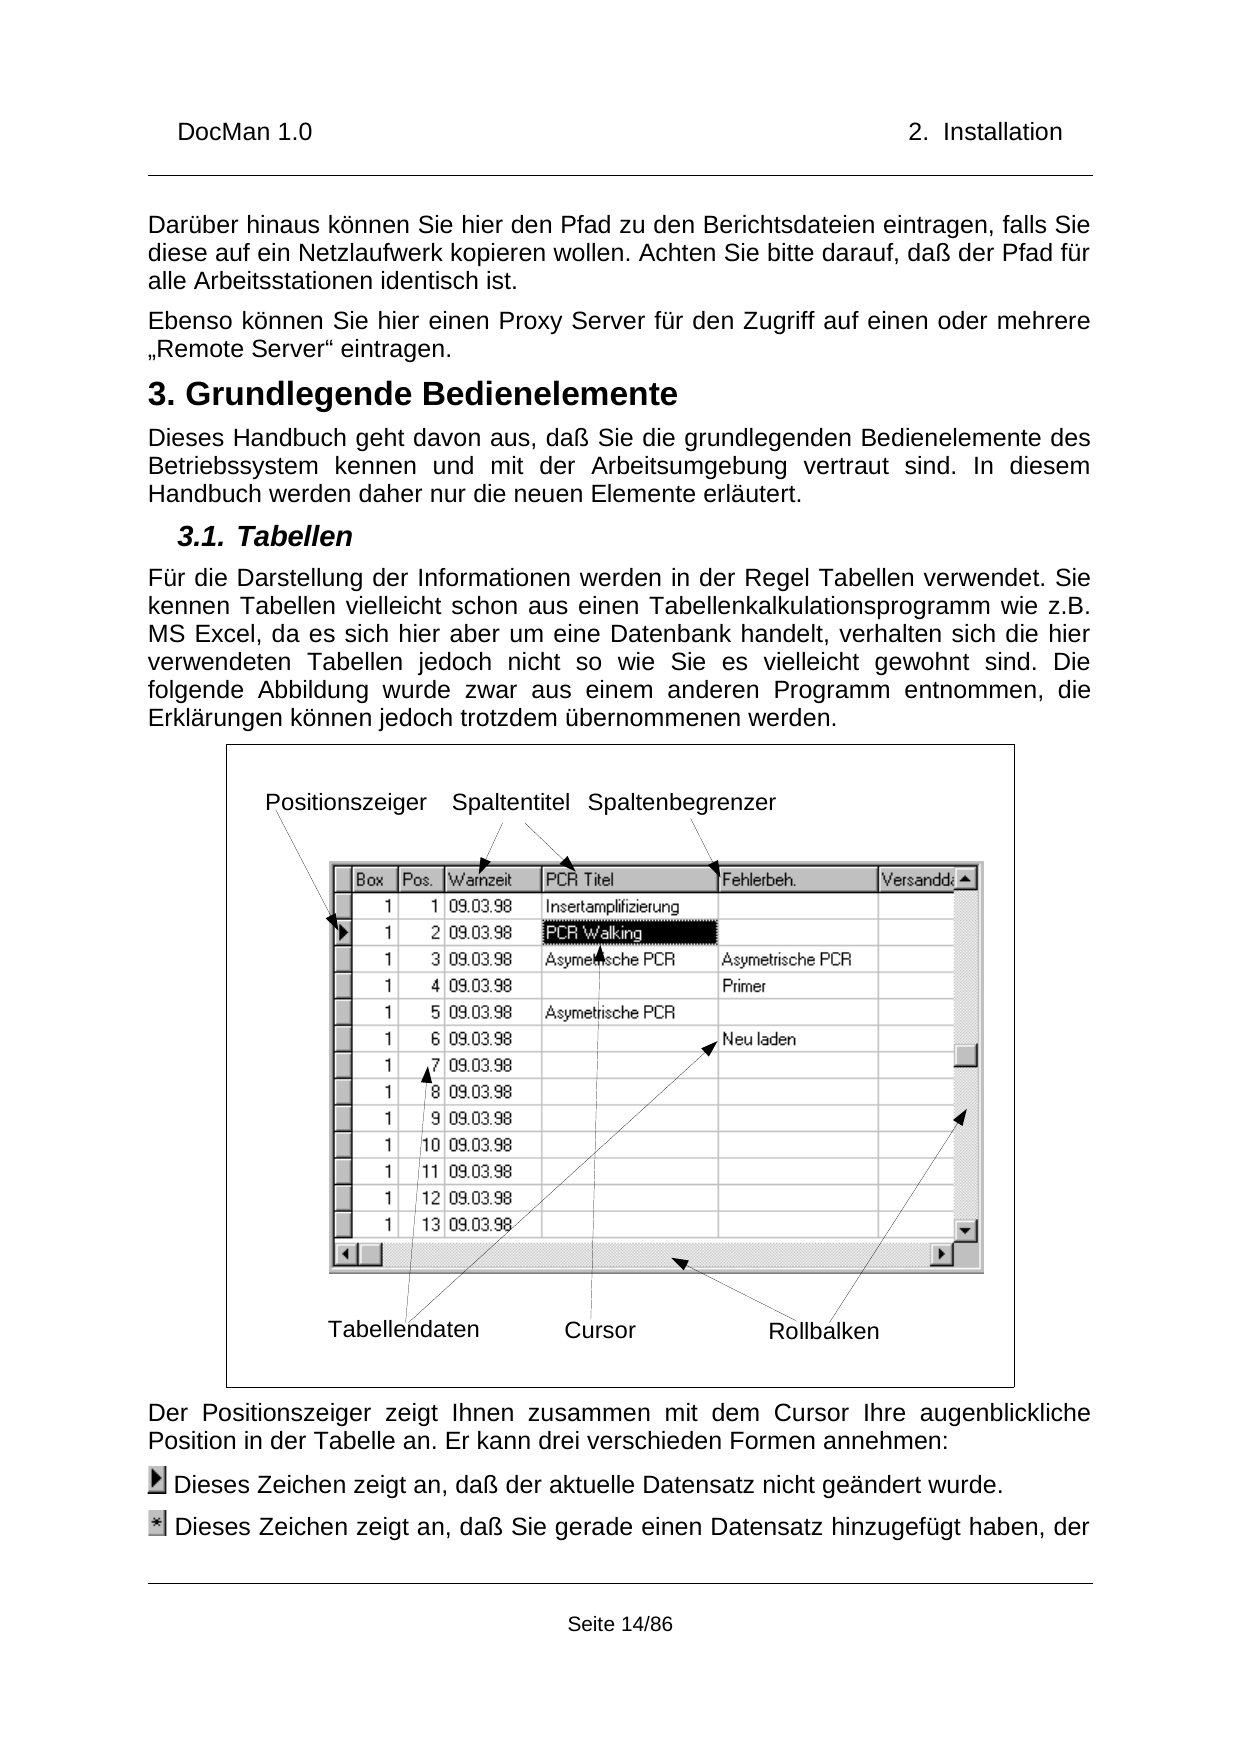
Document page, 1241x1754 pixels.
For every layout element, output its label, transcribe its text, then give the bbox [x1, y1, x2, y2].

text Dieses Handbuch geht davon aus, daß Sie die grundlegenden Bedienelemente des Betriebssystem kennen und mit der Arbeitsumgebung vertraut sind. In diesem Handbuch werden daher nur die neuen Elemente erläutert. [148, 424, 1093, 508]
subtitle Tabellen [177, 520, 1093, 552]
text Darüber hinaus können Sie hier den Pfad zu den Berichtsdateien eintragen, falls Sie diese auf ein Netzlaufwerk kopieren wollen. Achten Sie bitte darauf, daß der Pfad für alle Arbeitsstationen identisch ist. [148, 211, 1093, 295]
picture [147, 1510, 167, 1536]
text Dieses Zeichen zeigt an, daß Sie gerade einen Datensatz hinzugefügt haben, der [148, 1511, 1093, 1541]
text Für die Darstellung der Informationen werden in der Regel Tabellen verwendet. Sie kennen Tabellen vielleicht schon aus einen Tabellenkalkulationsprogramm wie z.B. MS Excel, da es sich hier aber um eine Datenbank handelt, verhalten sich die hier verwendeten Tabellen jedoch nicht so wie Sie es vielleicht gewohnt sind. Die folgende Abbildung wurde zwar aus einem anderen Programm entnommen, die Erklärungen können jedoch trotzdem übernommenen werden. [148, 564, 1093, 732]
text Ebenso können Sie hier einen Proxy Server für den Zugriff auf einen oder mehrere „Remote Server“ eintragen. [148, 307, 1093, 363]
picture [147, 1466, 167, 1494]
subtitle Grundlegende Bedienelemente [148, 375, 1093, 412]
text Der Positionszeiger zeigt Ihnen zusammen mit dem Cursor Ihre augenblickliche Position in der Tabelle an. Er kann drei verschieden Formen annehmen: [148, 1399, 1093, 1455]
text Dieses Zeichen zeigt an, daß der aktuelle Datensatz nicht geändert wurde. [148, 1467, 1093, 1499]
